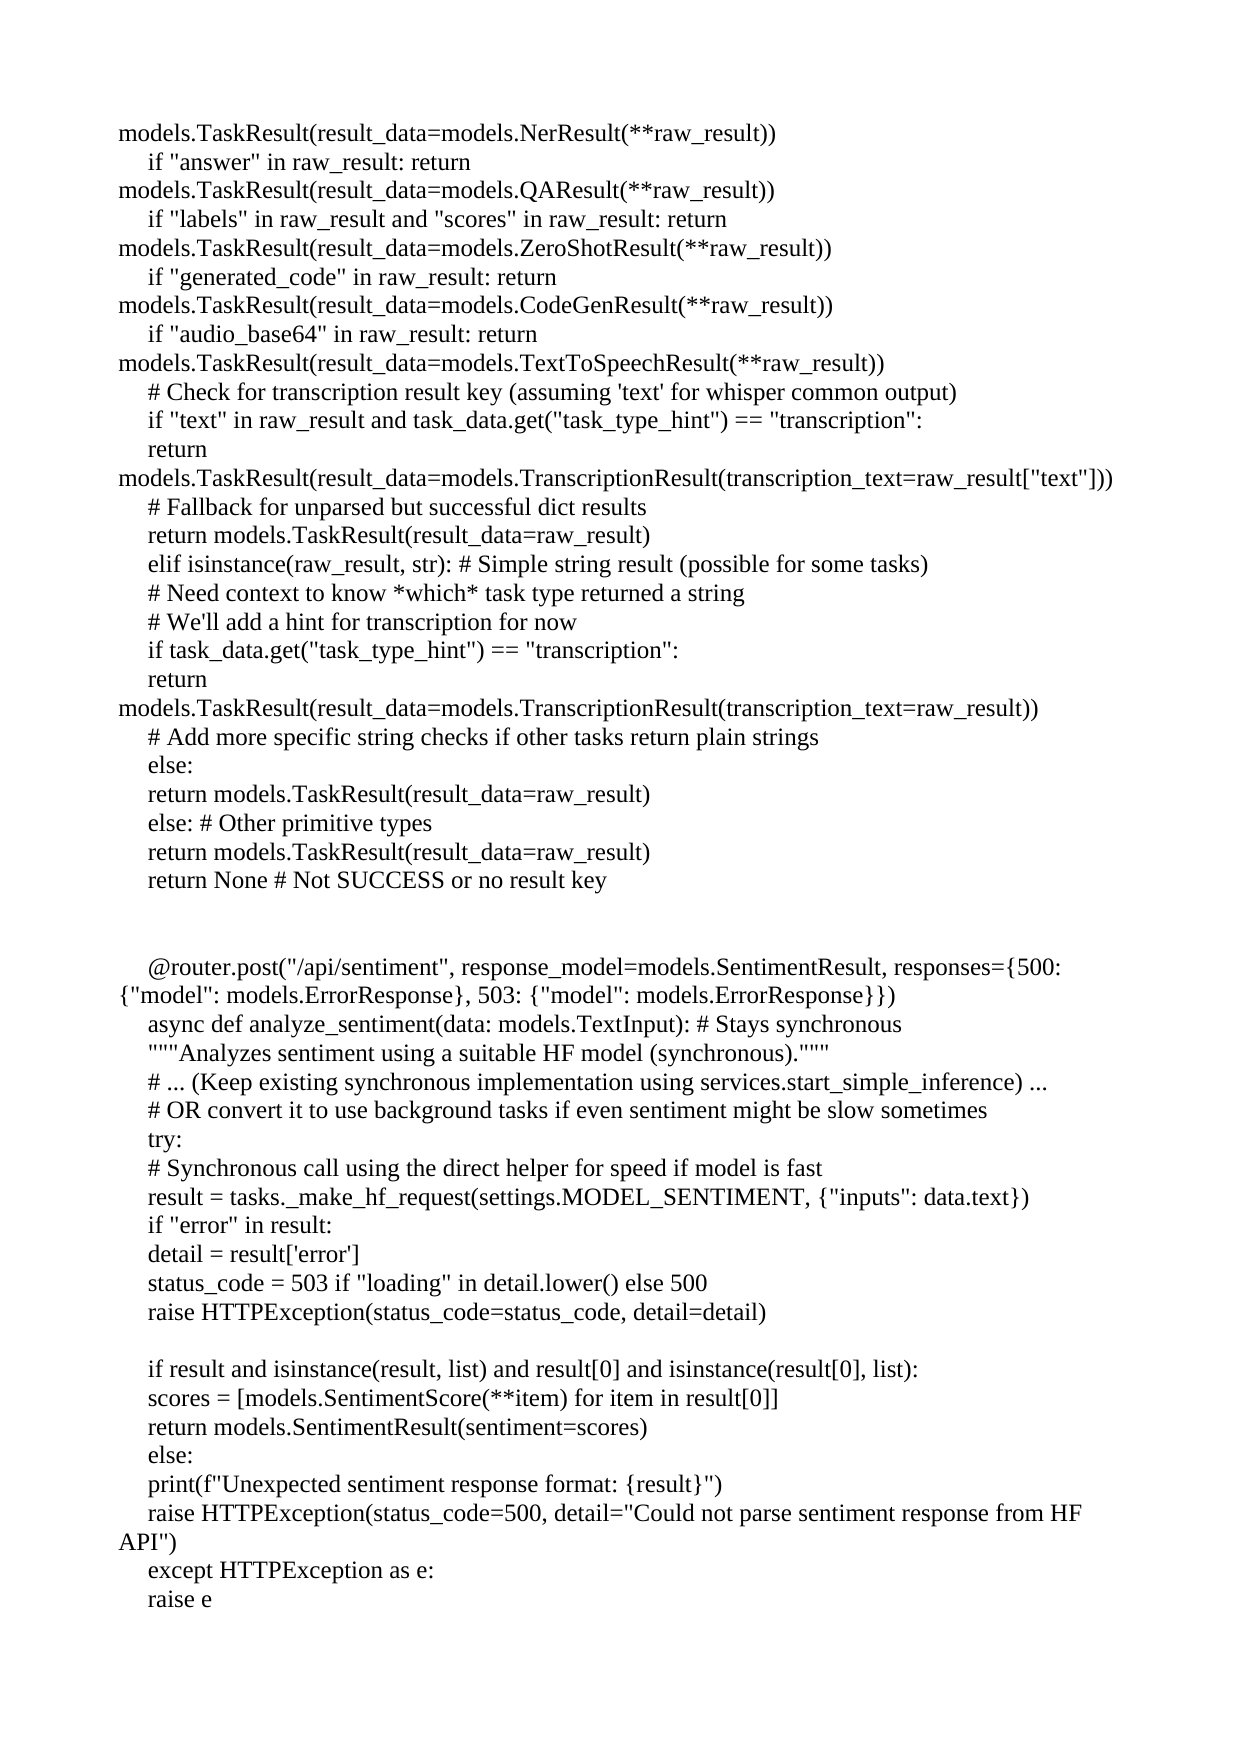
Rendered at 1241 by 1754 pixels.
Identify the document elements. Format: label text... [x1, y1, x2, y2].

text if task_data.get("task_type_hint") == "transcription": [118, 636, 1122, 664]
text return models.SentimentResult(sentiment=scores) [118, 1412, 1122, 1441]
text return None # Not SUCCESS or no result key [118, 866, 1122, 894]
text # Need context to know *which* task type returned a string [118, 578, 1122, 607]
text """Analyzes sentiment using a suitable HF model (synchronous).""" [118, 1038, 1122, 1067]
text print(f"Unexpected sentiment response format: {result}") [118, 1469, 1122, 1498]
text return models.TaskResult(result_data=models.TranscriptionResult(transcription_text=raw_result["text"])) [118, 434, 1122, 492]
text except HTTPException as e: [118, 1556, 1122, 1584]
text scores = [models.SentimentScore(**item) for item in result[0]] [118, 1383, 1122, 1412]
text return models.TaskResult(result_data=raw_result) [118, 521, 1122, 549]
text result = tasks._make_hf_request(settings.MODEL_SENTIMENT, {"inputs": data.text}) [118, 1182, 1122, 1211]
text else: [118, 1441, 1122, 1469]
text status_code = 503 if "loading" in detail.lower() else 500 [118, 1268, 1122, 1297]
text if "answer" in raw_result: return models.TaskResult(result_data=models.QAResult(**raw_result)) [118, 147, 1122, 204]
text raise e [118, 1584, 1122, 1613]
text # OR convert it to use background tasks if even sentiment might be slow sometimes [118, 1096, 1122, 1124]
text elif isinstance(raw_result, str): # Simple string result (possible for some tasks) [118, 549, 1122, 578]
text else: [118, 751, 1122, 779]
text async def analyze_sentiment(data: models.TextInput): # Stays synchronous [118, 1009, 1122, 1038]
text models.TaskResult(result_data=models.NerResult(**raw_result)) [118, 118, 1122, 147]
text if "error" in result: [118, 1211, 1122, 1239]
text # Add more specific string checks if other tasks return plain strings [118, 722, 1122, 751]
text # Check for transcription result key (assuming 'text' for whisper common output) [118, 377, 1122, 406]
text return models.TaskResult(result_data=models.TranscriptionResult(transcription_text=raw_result)) [118, 664, 1122, 722]
text # Fallback for unparsed but successful dict results [118, 492, 1122, 521]
text raise HTTPException(status_code=500, detail="Could not parse sentiment response from HF API") [118, 1498, 1122, 1556]
text @router.post("/api/sentiment", response_model=models.SentimentResult, responses={500: {"model": models.ErrorResponse}, 503: {"model": models.ErrorResponse}}) [118, 952, 1122, 1009]
text try: [118, 1124, 1122, 1153]
text # ... (Keep existing synchronous implementation using services.start_simple_inference) ... [118, 1067, 1122, 1096]
text if "audio_base64" in raw_result: return models.TaskResult(result_data=models.TextToSpeechResult(**raw_result)) [118, 319, 1122, 377]
text if "labels" in raw_result and "scores" in raw_result: return models.TaskResult(result_data=models.ZeroShotResult(**raw_result)) [118, 204, 1122, 262]
text else: # Other primitive types [118, 808, 1122, 837]
text return models.TaskResult(result_data=raw_result) [118, 779, 1122, 808]
text detail = result['error'] [118, 1239, 1122, 1268]
text # We'll add a hint for transcription for now [118, 607, 1122, 636]
text if "text" in raw_result and task_data.get("task_type_hint") == "transcription": [118, 406, 1122, 434]
text raise HTTPException(status_code=status_code, detail=detail) [118, 1297, 1122, 1326]
text return models.TaskResult(result_data=raw_result) [118, 837, 1122, 866]
text if "generated_code" in raw_result: return models.TaskResult(result_data=models.CodeGenResult(**raw_result)) [118, 262, 1122, 319]
text # Synchronous call using the direct helper for speed if model is fast [118, 1153, 1122, 1182]
text if result and isinstance(result, list) and result[0] and isinstance(result[0], list): [118, 1354, 1122, 1383]
